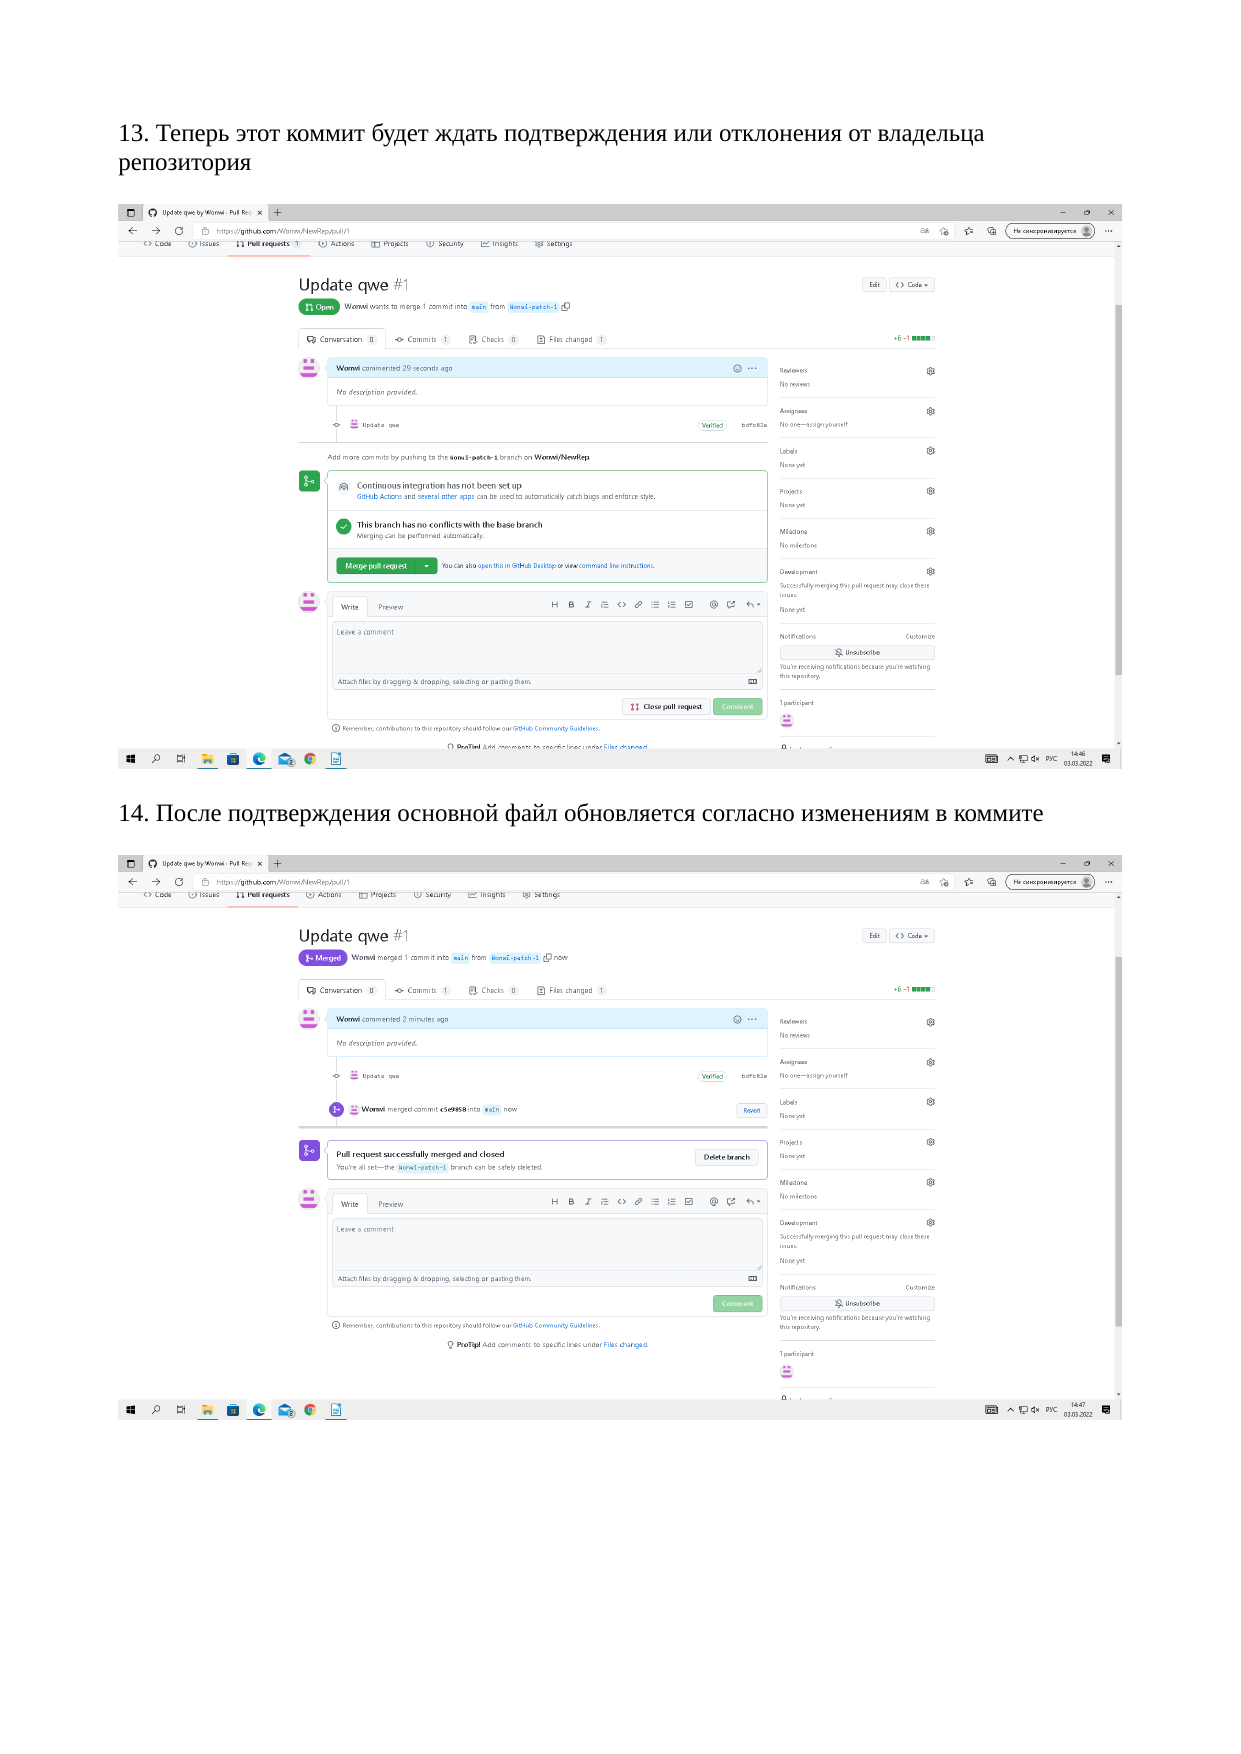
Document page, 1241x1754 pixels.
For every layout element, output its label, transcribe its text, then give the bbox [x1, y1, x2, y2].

text 14. После подтверждения основной файл обновляется согласно изменениям в коммите [118, 798, 1122, 827]
text 13. Теперь этот коммит будет ждать подтверждения или отклонения от владельца репозитория [118, 118, 1122, 176]
